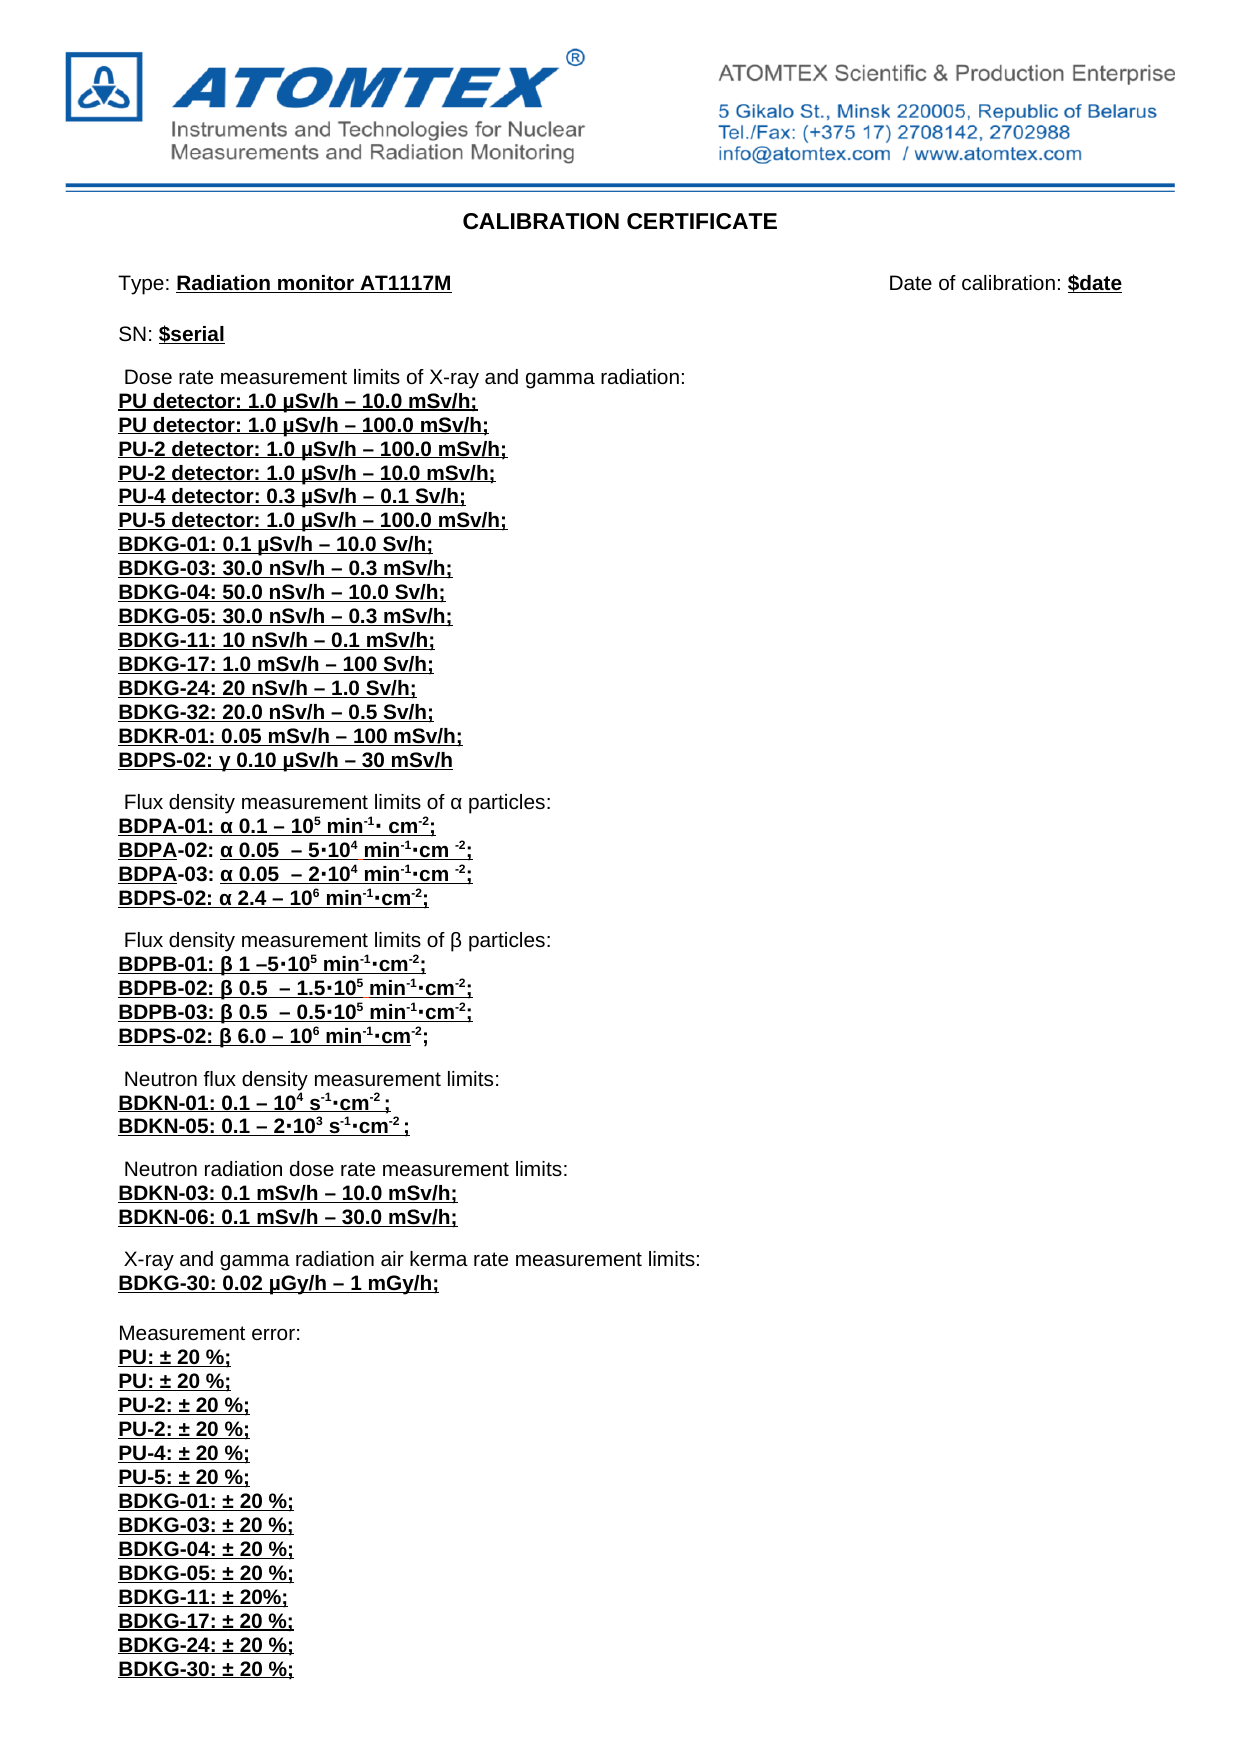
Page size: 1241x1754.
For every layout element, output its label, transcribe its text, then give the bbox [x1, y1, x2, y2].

table_header PU: ± 20 %; [118, 1345, 1063, 1369]
table_header BDPB-02: β 0.5 – 1.5⋅105 min-1⋅cm-2; [118, 976, 1063, 1000]
table_header BDKG-30: ± 20 %; [118, 1656, 1063, 1680]
table_header BDKG-01: ± 20 %; [118, 1489, 1063, 1513]
table_header BDKG-03: 30.0 nSv/h – 0.3 mSv/h; [118, 556, 1063, 580]
text SN: $serial [118, 322, 1122, 346]
table_header BDPA-02: α 0.05 – 5⋅104 min-1⋅cm -2; [118, 838, 1063, 862]
table_header BDPA-03: α 0.05 – 2⋅104 min-1⋅cm -2; [118, 862, 1063, 886]
table_header Neutron flux density measurement limits: [118, 1066, 1063, 1090]
table_header BDKG-11: ± 20%; [118, 1585, 1063, 1608]
table_header PU: ± 20 %; [118, 1369, 1063, 1393]
text 03: ± 20 %БД [118, 1295, 1122, 1321]
table_header BDKN-06: 0.1 mSv/h – 30.0 mSv/h; [118, 1205, 1063, 1228]
table_header BDKG-01: 0.1 µSv/h – 10.0 Sv/h; [118, 532, 1063, 556]
table_header BDPB-03: β 0.5 – 0.5⋅105 min-1⋅cm-2; [118, 1000, 1063, 1024]
table_header BDKG-05: 30.0 nSv/h – 0.3 mSv/h; [118, 604, 1063, 628]
table_header PU-5 detector: 1.0 µSv/h – 100.0 mSv/h; [118, 508, 1063, 532]
text CALIBRATION CERTIFICATE [118, 209, 1122, 234]
table_header BDPS-02: α 2.4 – 106 min-1⋅cm-2; [118, 886, 1063, 910]
table_header BDKG-17: ± 20 %; [118, 1609, 1063, 1632]
table_header PU-4: ± 20 %; [118, 1441, 1063, 1465]
table_header BDKN-05: 0.1 – 2⋅103 s-1⋅cm-2 ; [118, 1114, 1063, 1138]
table_header BDPB-01: β 1 –5⋅105 min-1⋅cm-2; [118, 952, 1063, 976]
table_header PU-2 detector: 1.0 µSv/h – 100.0 mSv/h; [118, 436, 1063, 460]
table_header BDKN-01: 0.1 – 104 s-1⋅cm-2 ; [118, 1090, 1063, 1114]
table_header PU detector: 1.0 µSv/h – 10.0 mSv/h; [118, 389, 1063, 412]
table_header BDKG-17: 1.0 mSv/h – 100 Sv/h; [118, 652, 1063, 676]
text Measurement error: [118, 1321, 1122, 1345]
text Type: Radiation monitor AT1117M Date of calibration: $date [118, 271, 1122, 295]
table_header Flux density measurement limits of β particles: [118, 928, 1063, 952]
table_header BDKG-05: ± 20 %; [118, 1561, 1063, 1584]
table_header BDKG-11: 10 nSv/h – 0.1 mSv/h; [118, 628, 1063, 652]
table_header Dose rate measurement limits of X-ray and gamma radiation: [118, 365, 1063, 388]
table_header PU-2: ± 20 %; [118, 1417, 1063, 1441]
table_header BDKG-04: 50.0 nSv/h – 10.0 Sv/h; [118, 580, 1063, 604]
table_header PU detector: 1.0 µSv/h – 100.0 mSv/h; [118, 413, 1063, 436]
table_header BDKR-01: 0.05 mSv/h – 100 mSv/h; [118, 724, 1063, 748]
table_header PU-2 detector: 1.0 µSv/h – 10.0 mSv/h; [118, 460, 1063, 484]
table_header BDKG-24: 20 nSv/h – 1.0 Sv/h; [118, 676, 1063, 700]
table_header BDKN-03: 0.1 mSv/h – 10.0 mSv/h; [118, 1181, 1063, 1204]
table_header PU-5: ± 20 %; [118, 1465, 1063, 1489]
table_header X-ray and gamma radiation air kerma rate measurement limits: [118, 1247, 1063, 1271]
table_header BDKG-32: 20.0 nSv/h – 0.5 Sv/h; [118, 700, 1063, 724]
table_header BDKG-24: ± 20 %; [118, 1633, 1063, 1656]
table_header Neutron radiation dose rate measurement limits: [118, 1157, 1063, 1181]
table_header BDPS-02: γ 0.10 µSv/h – 30 mSv/h [118, 748, 1063, 772]
table_header BDKG-30: 0.02 µGy/h – 1 mGy/h; [118, 1271, 1063, 1295]
table_header BDPS-02: β 6.0 – 106 min-1⋅cm-2; [118, 1024, 1063, 1048]
table_header BDPA-01: α 0.1 – 105 min-1⋅ cm-2; [118, 814, 1063, 838]
table_header BDKG-03: ± 20 %; [118, 1513, 1063, 1537]
table_header PU-4 detector: 0.3 µSv/h – 0.1 Sv/h; [118, 484, 1063, 508]
table_header BDKG-04: ± 20 %; [118, 1537, 1063, 1561]
table_header Flux density measurement limits of α particles: [118, 790, 1063, 814]
table_header PU-2: ± 20 %; [118, 1393, 1063, 1417]
